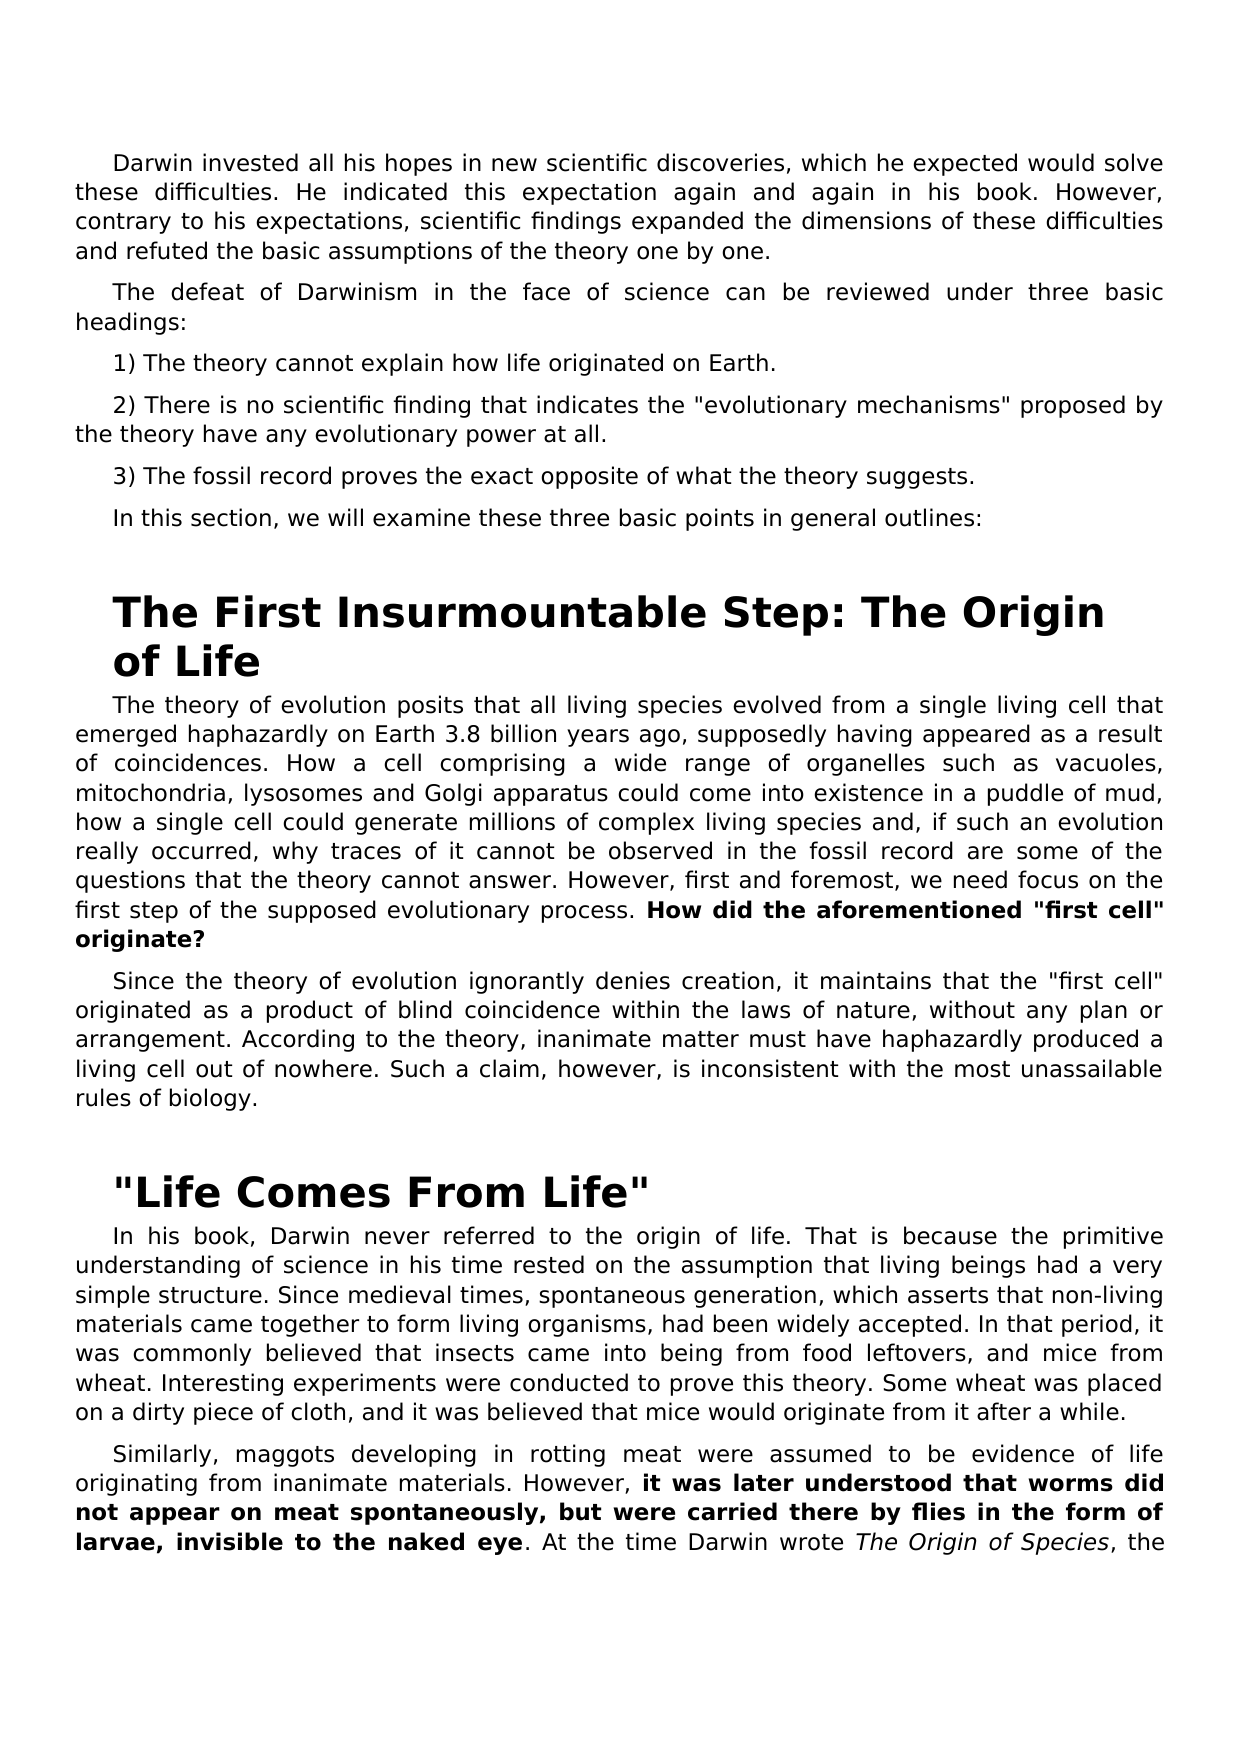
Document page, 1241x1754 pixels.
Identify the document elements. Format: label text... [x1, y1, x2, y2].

text 2) There is no scientific finding that indicates the "evolutionary mechanisms" proposed by the theory have any evolutionary power at all. [75, 392, 1165, 448]
subtitle The First Insurmountable Step: The Origin of Life [112, 589, 1165, 686]
text Darwin invested all his hopes in new scientific discoveries, which he expected would solve these difficulties. He indicated this expectation again and again in his book. However, contrary to his expectations, scientific findings expanded the dimensions of these difficulties and refuted the basic assumptions of the theory one by one. [75, 150, 1165, 264]
text Since the theory of evolution ignorantly denies creation, it maintains that the "first cell" originated as a product of blind coincidence within the laws of nature, without any plan or arrangement. According to the theory, inanimate matter must have haphazardly produced a living cell out of nowhere. Such a claim, however, is inconsistent with the most unassailable rules of biology. [75, 968, 1165, 1112]
text The defeat of Darwinism in the face of science can be reviewed under three basic headings: [75, 279, 1165, 336]
text Similarly, maggots developing in rotting meat were assumed to be evidence of life originating from inanimate materials. However, it was later understood that worms did not appear on meat spontaneously, but were carried there by flies in the form of larvae, invisible to the naked eye. At the time Darwin wrote The Origin of Species, the [75, 1441, 1165, 1555]
text 3) The fossil record proves the exact opposite of what the theory suggests. [75, 463, 1165, 490]
text The theory of evolution posits that all living species evolved from a single living cell that emerged haphazardly on Earth 3.8 billion years ago, supposedly having appeared as a result of coincidences. How a cell comprising a wide range of organelles such as vacuoles, mitochondria, lysosomes and Golgi apparatus could come into existence in a puddle of mud, how a single cell could generate millions of complex living species and, if such an evolution really occurred, why traces of it cannot be observed in the fossil record are some of the questions that the theory cannot answer. However, first and foremost, we need focus on the first step of the supposed evolutionary process. How did the aforementioned "first cell" originate? [75, 692, 1165, 953]
subtitle "Life Comes From Life" [112, 1169, 1165, 1217]
text In his book, Darwin never referred to the origin of life. That is because the primitive understanding of science in his time rested on the assumption that living beings had a very simple structure. Since medieval times, spontaneous generation, which asserts that non-living materials came together to form living organisms, had been widely accepted. In that period, it was commonly believed that insects came into being from food leftovers, and mice from wheat. Interesting experiments were conducted to prove this theory. Some wheat was placed on a dirty piece of cloth, and it was believed that mice would originate from it after a while. [75, 1223, 1165, 1426]
text 1) The theory cannot explain how life originated on Earth. [75, 351, 1165, 377]
text In this section, we will examine these three basic points in general outlines: [75, 505, 1165, 532]
